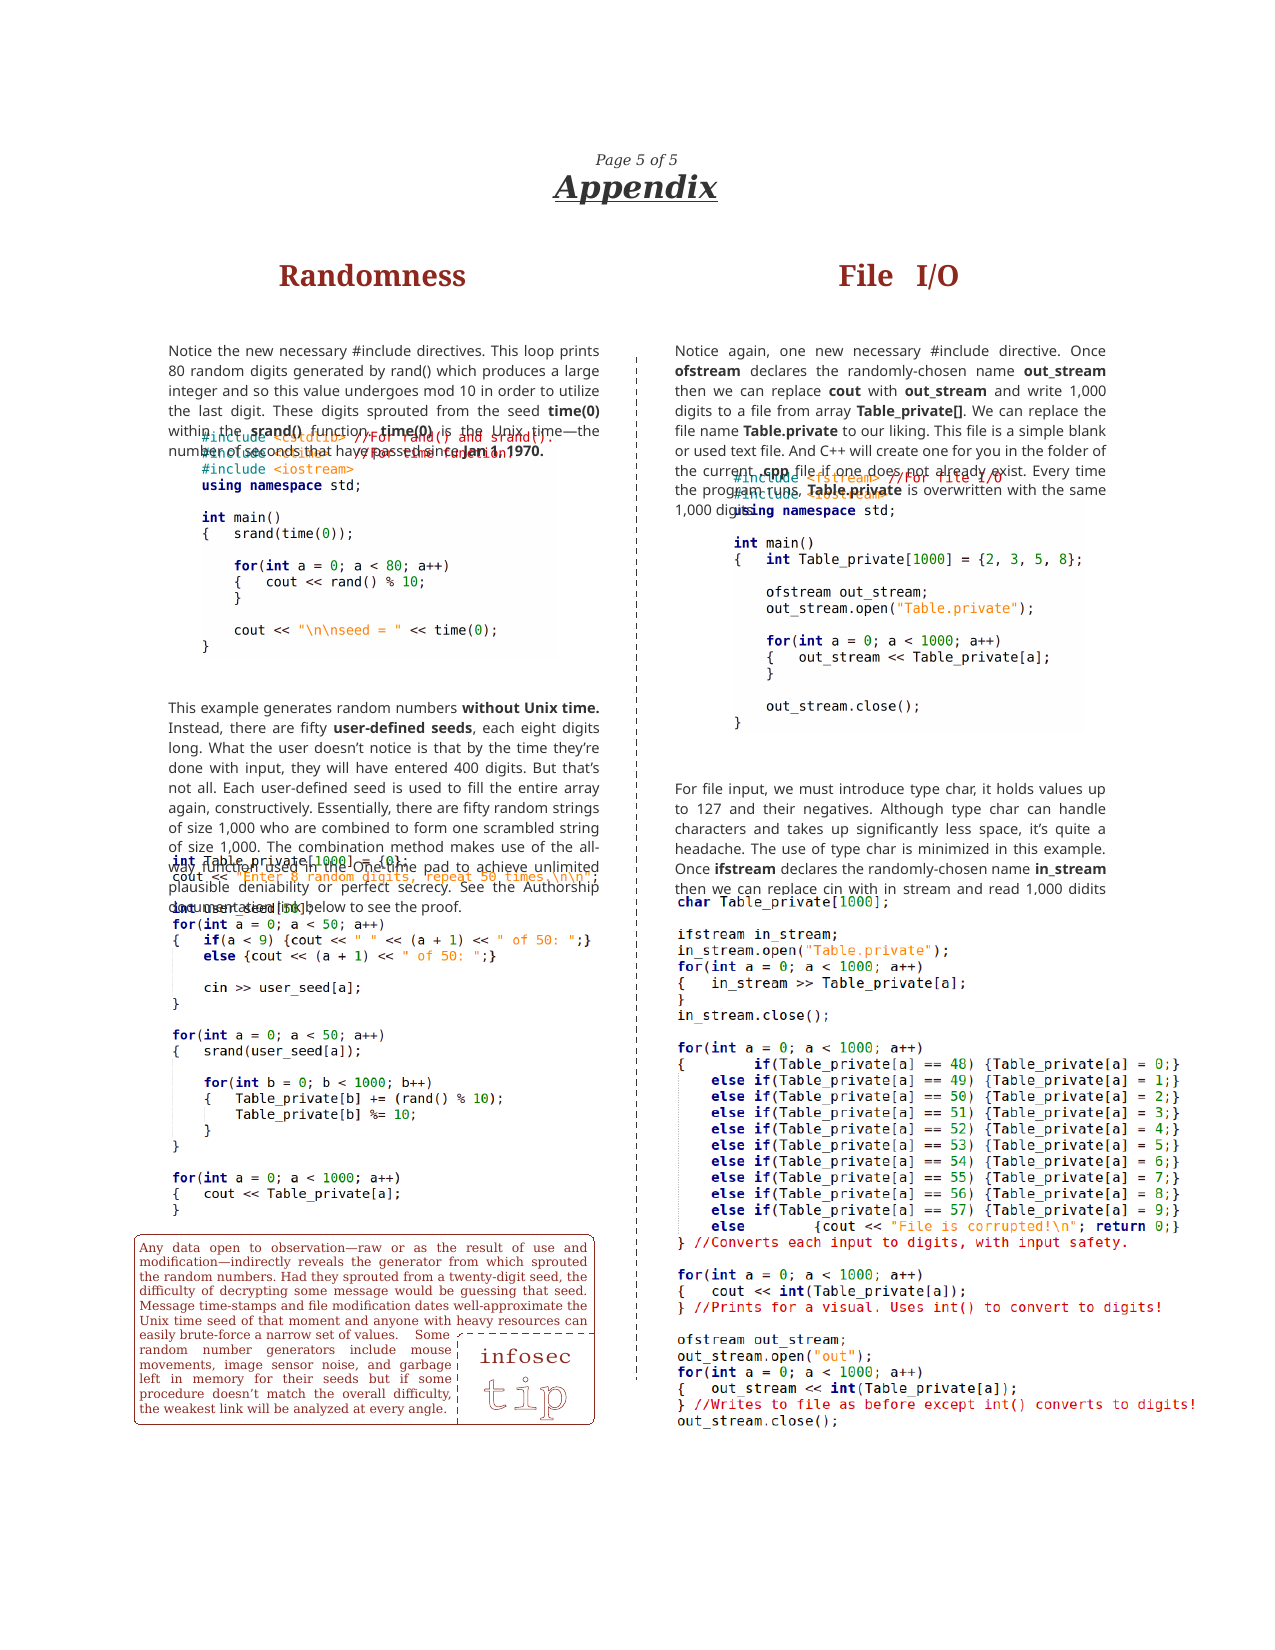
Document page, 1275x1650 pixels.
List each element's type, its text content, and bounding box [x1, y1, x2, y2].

picture [674, 895, 1197, 1431]
picture [201, 430, 557, 659]
text Randomness File I/O [118, 255, 1157, 294]
picture [733, 471, 1086, 733]
picture [168, 853, 607, 1219]
text Appendix [118, 169, 1157, 206]
text Page 5 of 5 [118, 152, 1157, 169]
